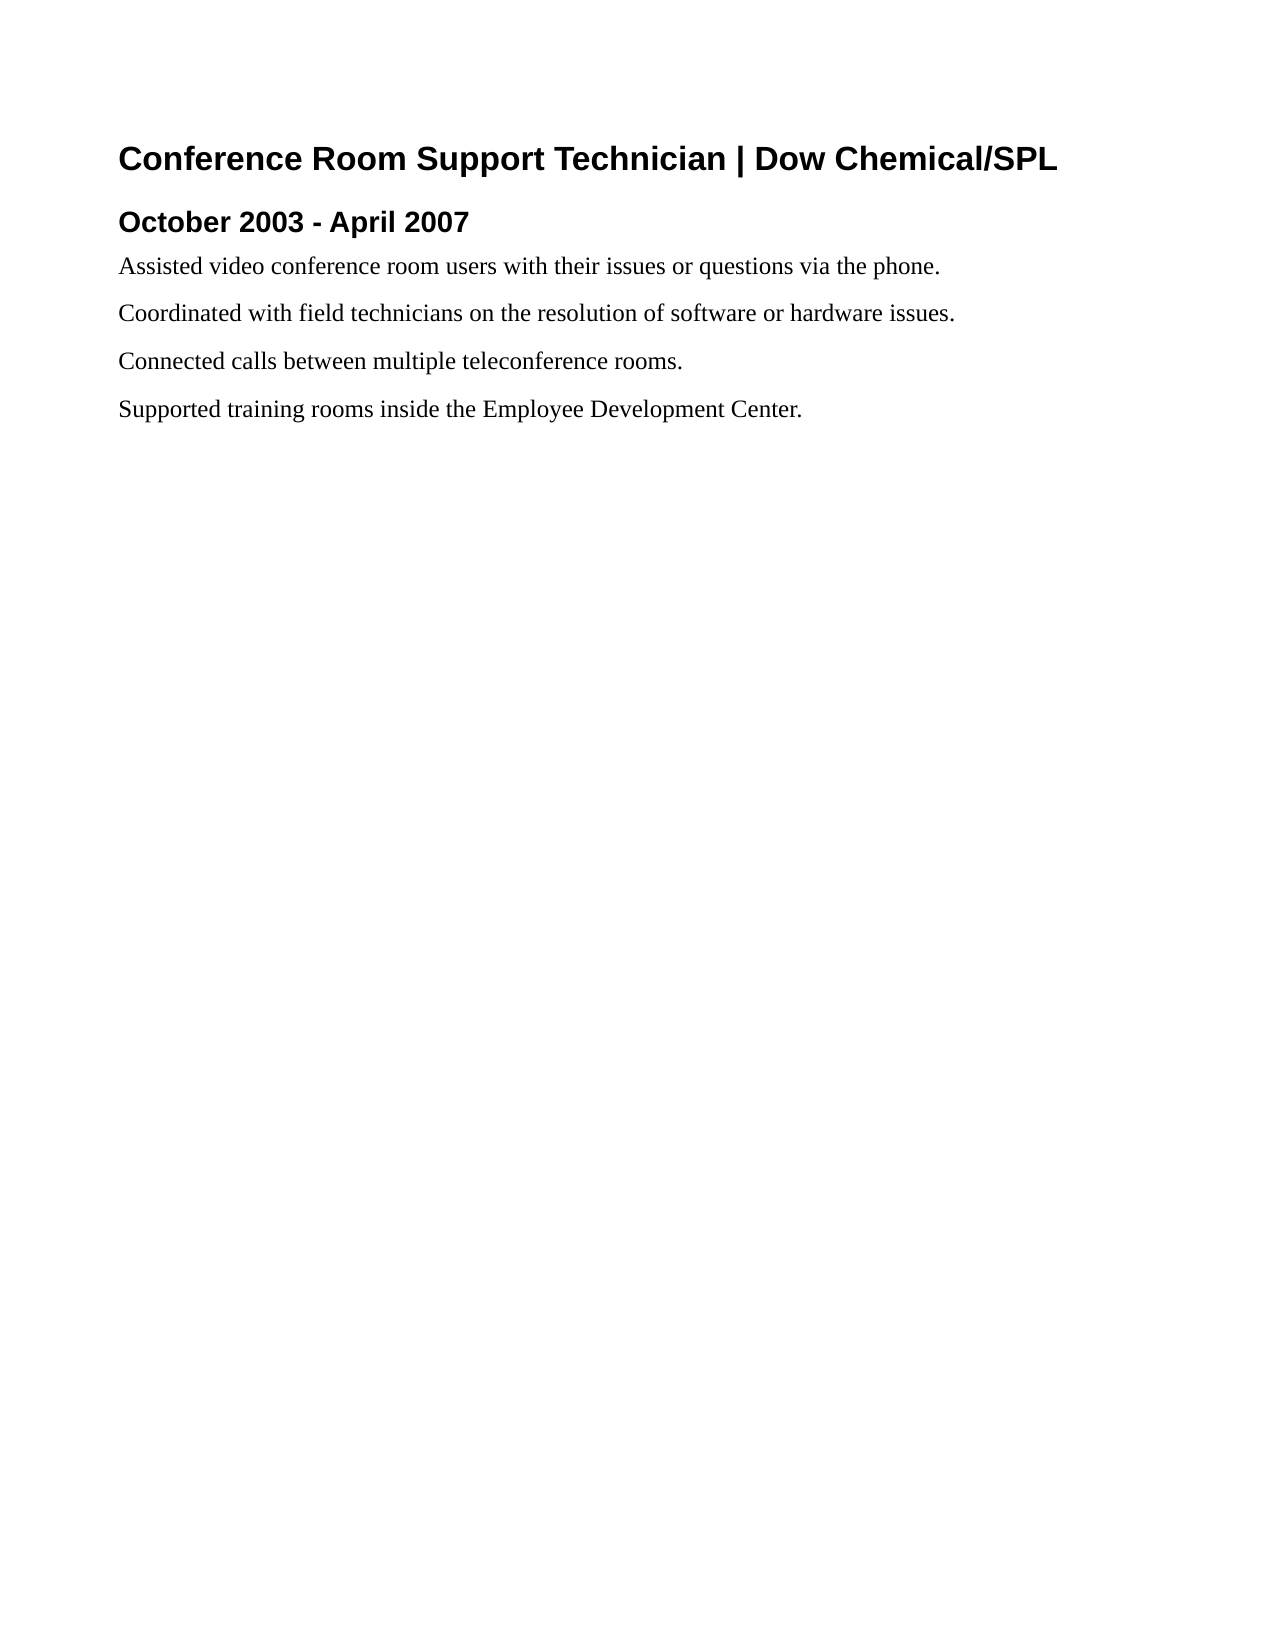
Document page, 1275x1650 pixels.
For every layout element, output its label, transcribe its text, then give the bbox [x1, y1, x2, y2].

text Coordinated with field technicians on the resolution of software or hardware issues. [118, 298, 1157, 327]
subtitle October 2003 - April 2007 [118, 205, 1157, 238]
text Supported training rooms inside the Employee Development Center. [118, 394, 1157, 422]
text Assisted video conference room users with their issues or questions via the phone. [118, 251, 1157, 280]
text Connected calls between multiple teleconference rooms. [118, 346, 1157, 375]
subtitle Conference Room Support Technician | Dow Chemical/SPL [118, 139, 1157, 178]
